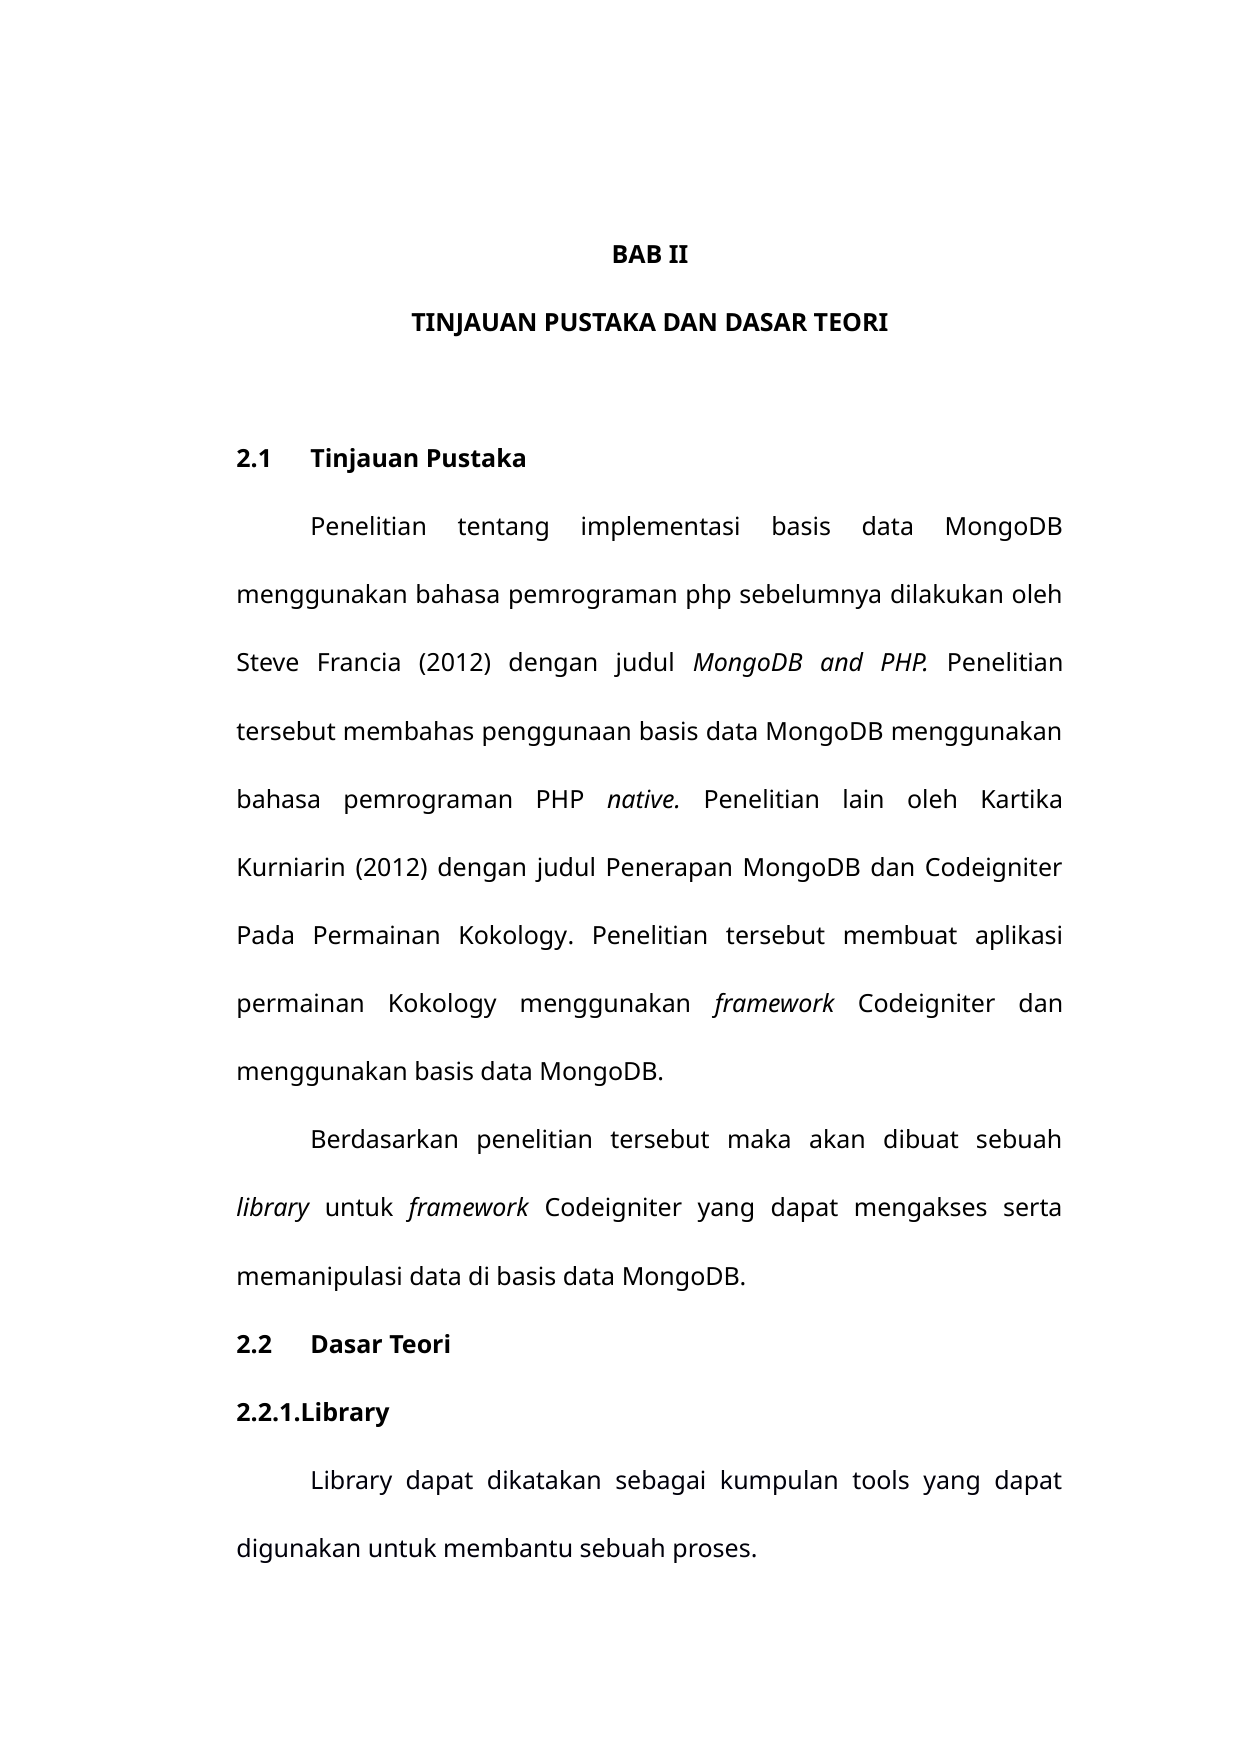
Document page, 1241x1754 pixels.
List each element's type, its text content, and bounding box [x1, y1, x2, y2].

text Library dapat dikatakan sebagai kumpulan tools yang dapat digunakan untuk membantu sebuah proses. [236, 1462, 1063, 1565]
text BAB II [236, 236, 1063, 270]
text 2.1 Tinjauan Pustaka [236, 441, 1063, 475]
text Penelitian tentang implementasi basis data MongoDB menggunakan bahasa pemrograman php sebelumnya dilakukan oleh Steve Francia (2012) dengan judul MongoDB and PHP. Penelitian tersebut membahas penggunaan basis data MongoDB menggunakan bahasa pemrograman PHP native. Penelitian lain oleh Kartika Kurniarin (2012) dengan judul Penerapan MongoDB dan Codeigniter Pada Permainan Kokology. Penelitian tersebut membuat aplikasi permainan Kokology menggunakan framework Codeigniter dan menggunakan basis data MongoDB. [236, 509, 1063, 1088]
text TINJAUAN PUSTAKA DAN DASAR TEORI [236, 304, 1063, 338]
text Berdasarkan penelitian tersebut maka akan dibuat sebuah library untuk framework Codeigniter yang dapat mengakses serta memanipulasi data di basis data MongoDB. [236, 1122, 1063, 1292]
text 2.2 Dasar Teori [236, 1326, 1063, 1360]
text 2.2.1.Library [236, 1394, 1063, 1428]
